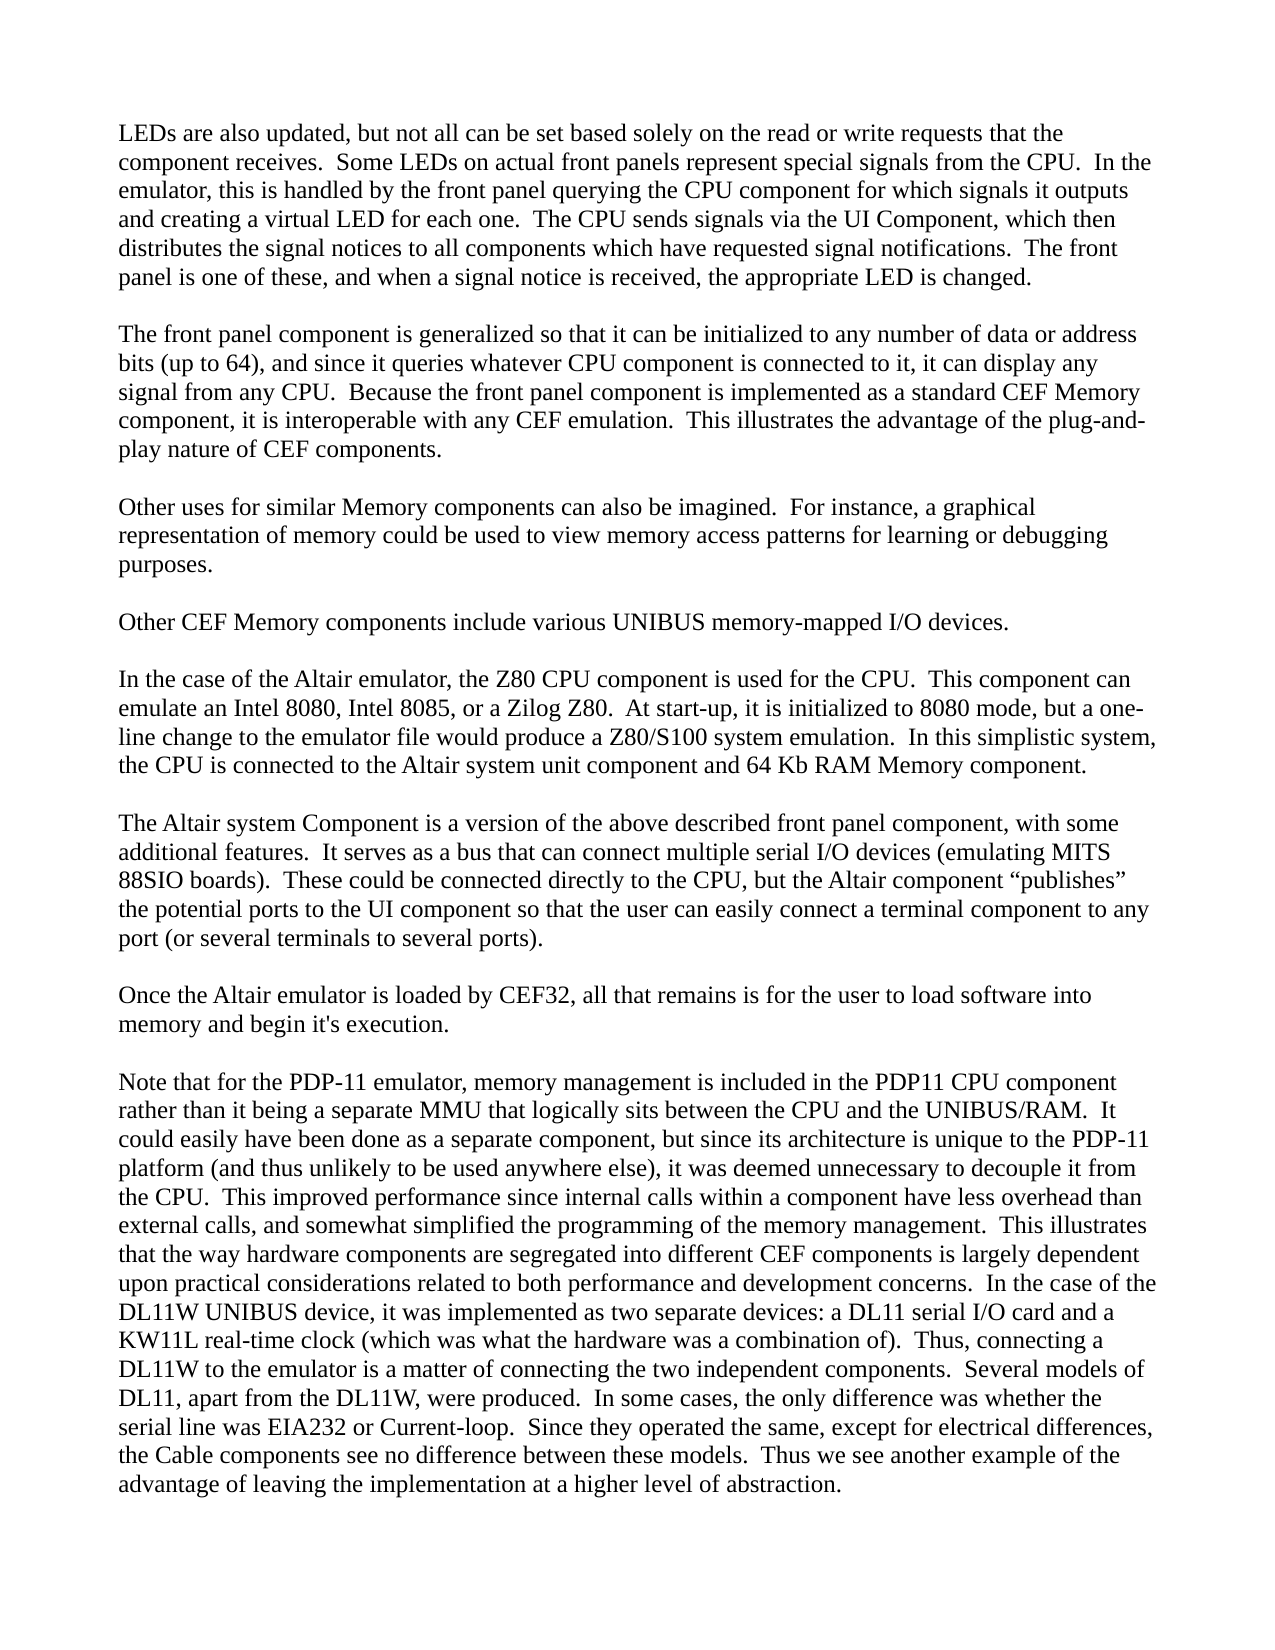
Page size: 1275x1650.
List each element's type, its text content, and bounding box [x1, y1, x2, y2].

text The Altair system Component is a version of the above described front panel component, with some additional features. It serves as a bus that can connect multiple serial I/O devices (emulating MITS [118, 808, 1157, 866]
text Note that for the PDP-11 emulator, memory management is included in the PDP11 CPU component rather than it being a separate MMU that logically sits between the CPU and the UNIBUS/RAM. It could easily have been done as a separate component, but since its architecture is unique to the PDP-11 platform (and thus unlikely to be used anywhere else), it was deemed unnecessary to decouple it from the CPU. This improved performance since internal calls within a component have less overhead than external calls, and somewhat simplified the programming of the memory management. This illustrates that the way hardware components are segregated into different CEF components is largely dependent upon practical considerations related to both performance and development concerns. In the case of the DL11W UNIBUS device, it was implemented as two separate devices: a DL11 serial I/O card and a KW11L real-time clock (which was what the hardware was a combination of). Thus, connecting a DL11W to the emulator is a matter of connecting the two independent components. Several models of DL11, apart from the DL11W, were produced. In some cases, the only difference was whether the serial line was EIA232 or Current-loop. Since they operated the same, except for electrical differences, the Cable components see no difference between these models. Thus we see another example of the advantage of leaving the implementation at a higher level of abstraction. [118, 1067, 1157, 1498]
text Other uses for similar Memory components can also be imagined. For instance, a graphical representation of memory could be used to view memory access patterns for learning or debugging purposes. [118, 492, 1157, 578]
text 88SIO boards). These could be connected directly to the CPU, but the Altair component “publishes” the potential ports to the UI component so that the user can easily connect a terminal component to any port (or several terminals to several ports). [118, 866, 1157, 952]
text The front panel component is generalized so that it can be initialized to any number of data or address bits (up to 64), and since it queries whatever CPU component is connected to it, it can display any signal from any CPU. Because the front panel component is implemented as a standard CEF Memory component, it is interoperable with any CEF emulation. This illustrates the advantage of the plug-and-play nature of CEF components. [118, 319, 1157, 463]
text In the case of the Altair emulator, the Z80 CPU component is used for the CPU. This component can emulate an Intel 8080, Intel 8085, or a Zilog Z80. At start-up, it is initialized to 8080 mode, but a one-line change to the emulator file would produce a Z80/S100 system emulation. In this simplistic system, the CPU is connected to the Altair system unit component and 64 Kb RAM Memory component. [118, 664, 1157, 779]
text LEDs are also updated, but not all can be set based solely on the read or write requests that the component receives. Some LEDs on actual front panels represent special signals from the CPU. In the emulator, this is handled by the front panel querying the CPU component for which signals it outputs and creating a virtual LED for each one. The CPU sends signals via the UI Component, which then distributes the signal notices to all components which have requested signal notifications. The front panel is one of these, and when a signal notice is received, the appropriate LED is changed. [118, 118, 1157, 291]
text Once the Altair emulator is loaded by CEF32, all that remains is for the user to load software into memory and begin it's execution. [118, 981, 1157, 1038]
text Other CEF Memory components include various UNIBUS memory-mapped I/O devices. [118, 607, 1157, 636]
